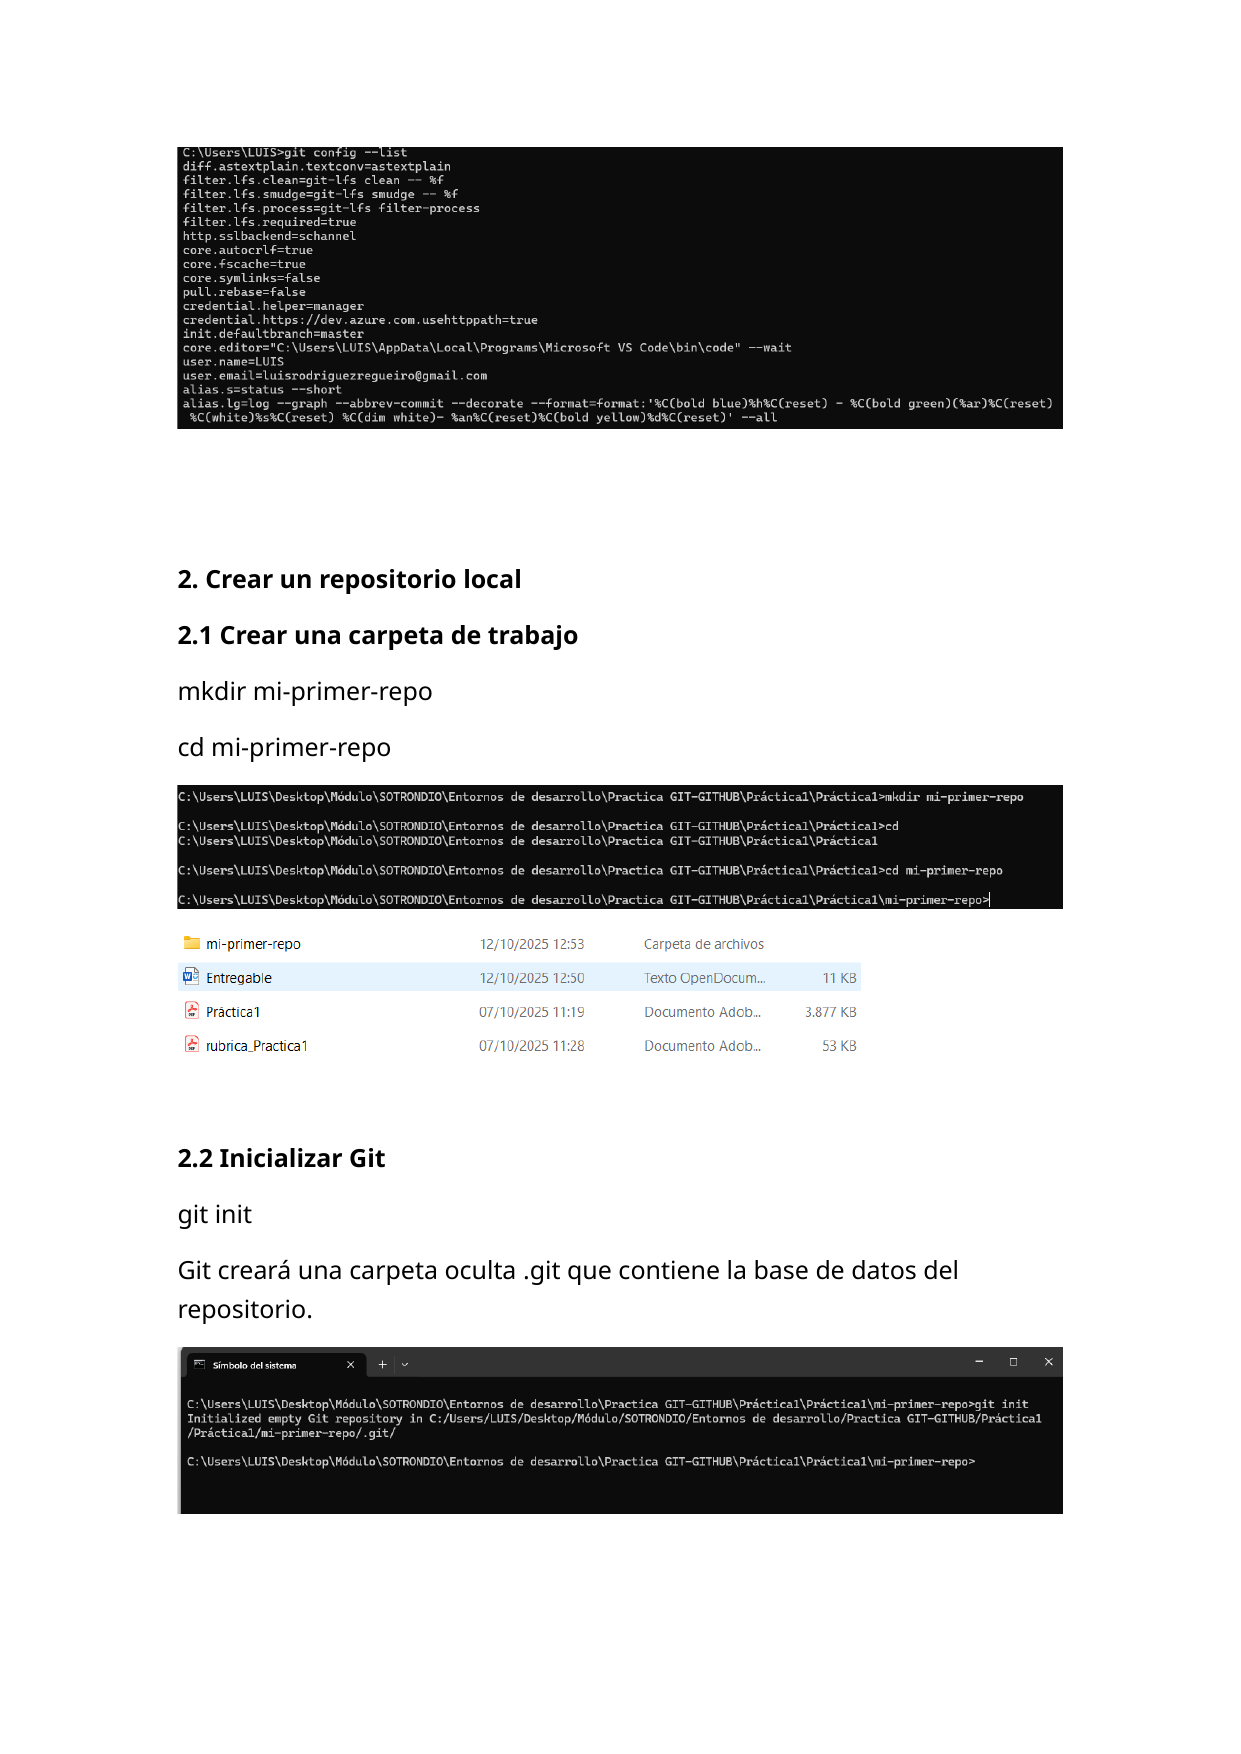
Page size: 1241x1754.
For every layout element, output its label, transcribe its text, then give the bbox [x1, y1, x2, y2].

text mkdir mi-primer-repo [177, 673, 1063, 707]
text cd mi-primer-repo [177, 729, 1063, 763]
text Git creará una carpeta oculta .git que contiene la base de datos del repositorio. [177, 1252, 1063, 1326]
text 2.1 Crear una carpeta de trabajo [177, 618, 1063, 652]
text git init [177, 1197, 1063, 1231]
text 2.2 Inicializar Git [177, 1141, 1063, 1175]
text 2. Crear un repositorio local [177, 562, 1063, 596]
